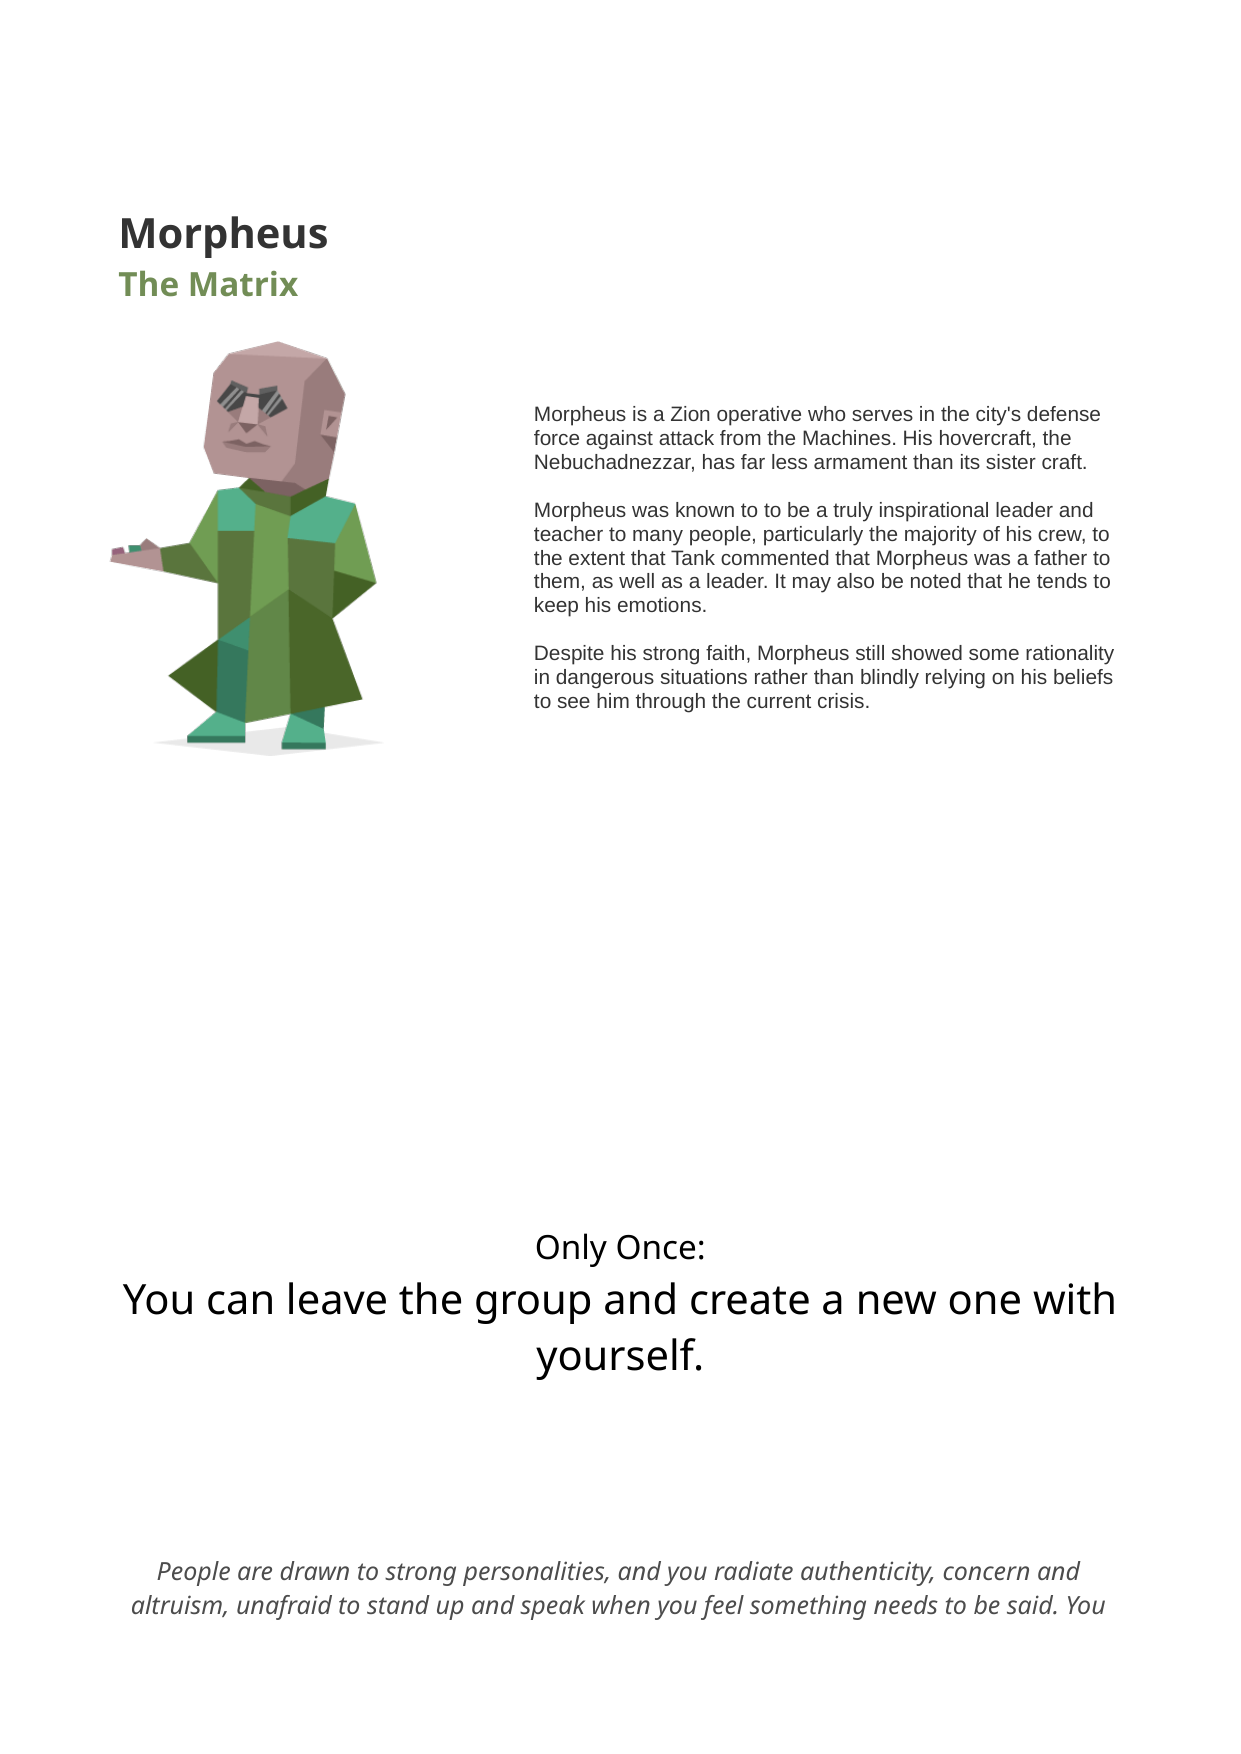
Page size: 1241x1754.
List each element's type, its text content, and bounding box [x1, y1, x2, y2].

text Morpheus [118, 204, 1122, 260]
text Despite his strong faith, Morpheus still showed some rationality in dangerous situations rather than blindly relying on his beliefs to see him through the current crisis. [473, 641, 1122, 713]
text The Matrix [118, 260, 1122, 306]
text People are drawn to strong personalities, and you radiate authenticity, concern and altruism, unafraid to stand up and speak when you feel something needs to be said. You [118, 1553, 1122, 1621]
text Morpheus was known to to be a truly inspirational leader and teacher to many people, particularly the majority of his crew, to the extent that Tank commented that Morpheus was a father to them, as well as a leader. It may also be noted that he tends to keep his emotions. [473, 497, 1122, 617]
picture [59, 341, 473, 756]
text Only Once: You can leave the group and create a new one with yourself. [118, 1224, 1122, 1383]
text Morpheus is a Zion operative who serves in the city's defense force against attack from the Machines. His hovercraft, the Nebuchadnezzar, has far less armament than its sister craft. [473, 402, 1122, 473]
